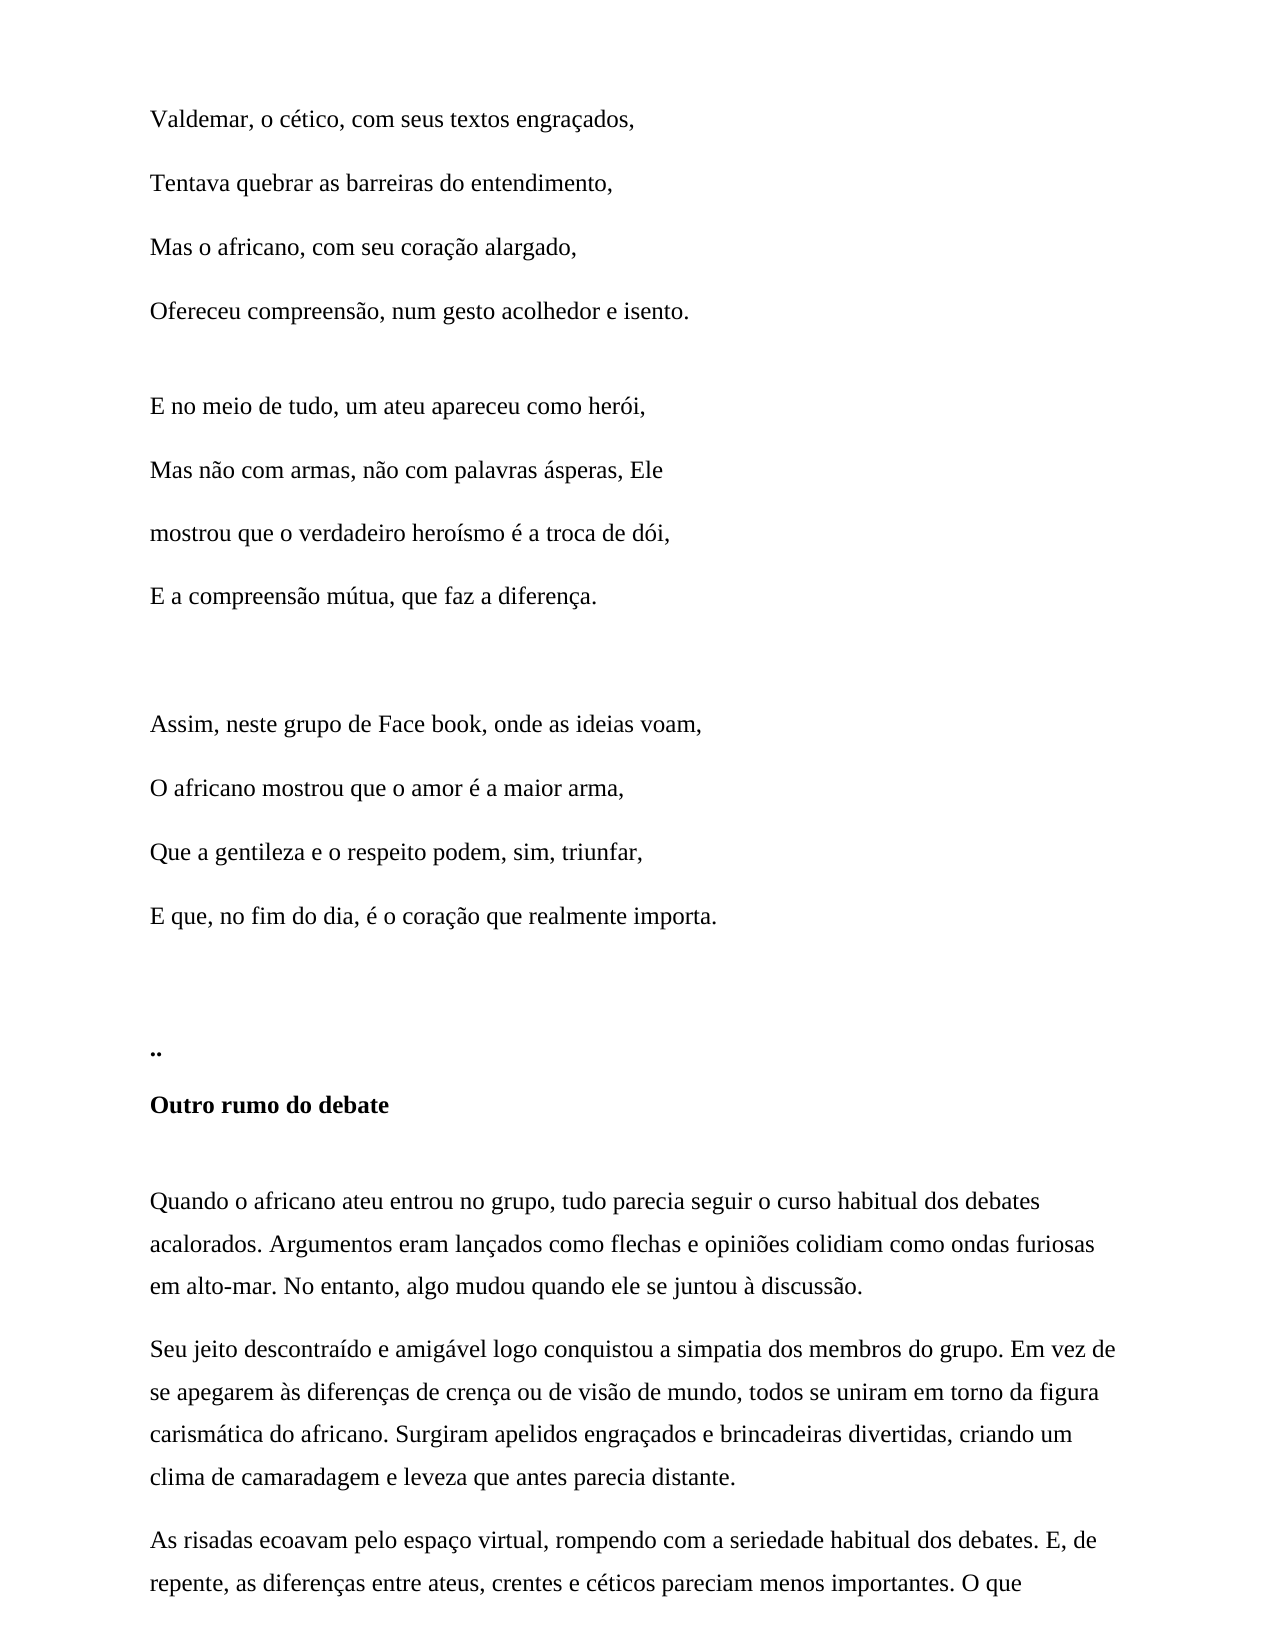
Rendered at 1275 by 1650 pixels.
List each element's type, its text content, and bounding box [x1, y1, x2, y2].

text As risadas ecoavam pelo espaço virtual, rompendo com a seriedade habitual dos debates. E, de repente, as diferenças entre ateus, crentes e céticos pareciam menos importantes. O que [149, 1526, 1125, 1597]
text E a compreensão mútua, que faz a diferença. [149, 581, 1125, 610]
text Que a gentileza e o respeito podem, sim, triunfar, [149, 837, 1125, 866]
text Seu jeito descontraído e amigável logo conquistou a simpatia dos membros do grupo. Em vez de se apegarem às diferenças de crença ou de visão de mundo, todos se uniram em torno da figura carismática do africano. Surgiram apelidos engraçados e brincadeiras divertidas, criando um clima de camaradagem e leveza que antes parecia distante. [149, 1334, 1125, 1491]
text E que, no fim do dia, é o coração que realmente importa. [149, 901, 1125, 929]
text Valdemar, o cético, com seus textos engraçados, [149, 104, 1125, 133]
text Quando o africano ateu entrou no grupo, tudo parecia seguir o curso habitual dos debates acalorados. Argumentos eram lançados como flechas e opiniões colidiam como ondas furiosas em alto-mar. No entanto, algo mudou quando ele se juntou à discussão. [149, 1186, 1125, 1300]
text Ofereceu compreensão, num gesto acolhedor e isento. [149, 296, 1125, 325]
text Tentava quebrar as barreiras do entendimento, [149, 168, 1125, 197]
text Assim, neste grupo de Face book, onde as ideias voam, [149, 709, 1125, 738]
text O africano mostrou que o amor é a maior arma, [149, 773, 1125, 802]
text .. [149, 1033, 1125, 1061]
text Mas o africano, com seu coração alargado, [149, 232, 1125, 261]
text Mas não com armas, não com palavras ásperas, Ele mostrou que o verdadeiro heroísmo é a troca de dói, [149, 455, 710, 547]
subtitle Outro rumo do debate [149, 1091, 1125, 1119]
text E no meio de tudo, um ateu apareceu como herói, [149, 391, 1125, 420]
